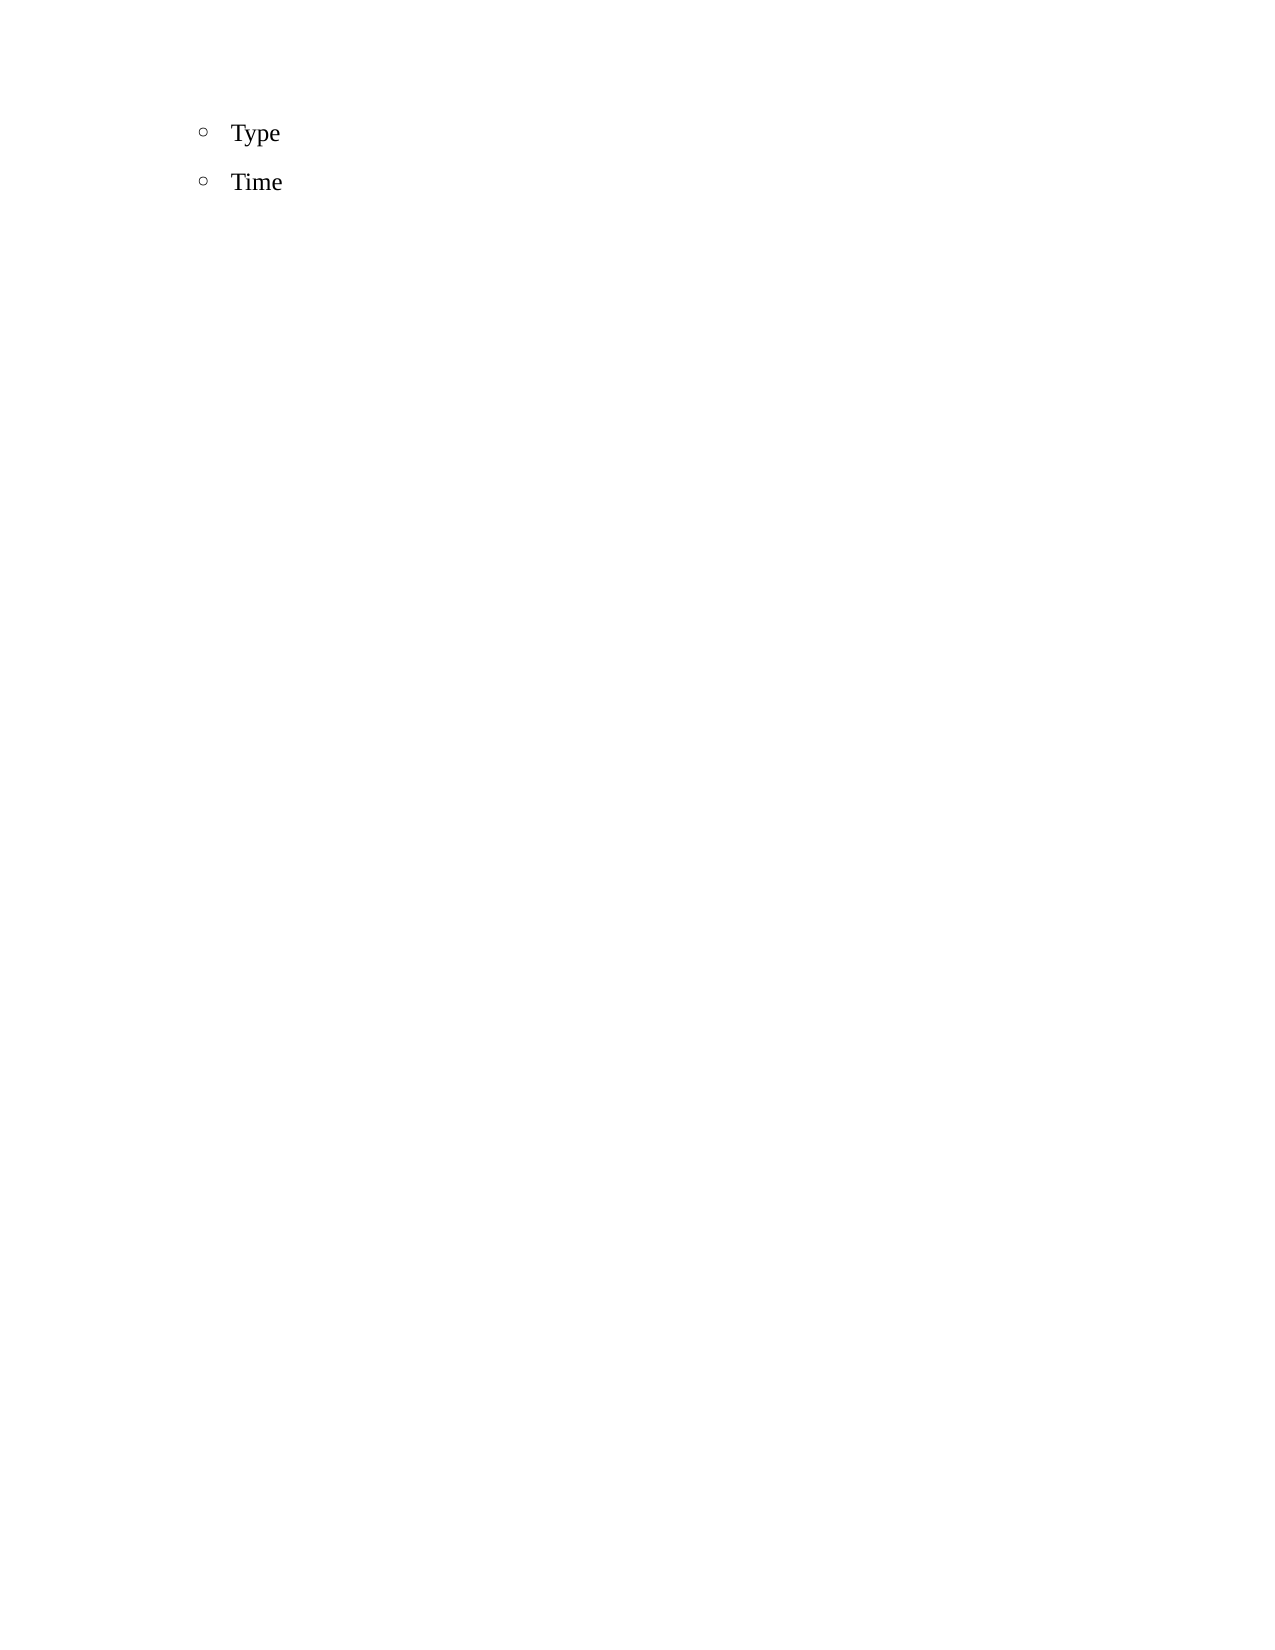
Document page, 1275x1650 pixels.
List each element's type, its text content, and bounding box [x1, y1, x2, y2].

list Type [193, 118, 1157, 147]
list Time [193, 167, 1157, 196]
